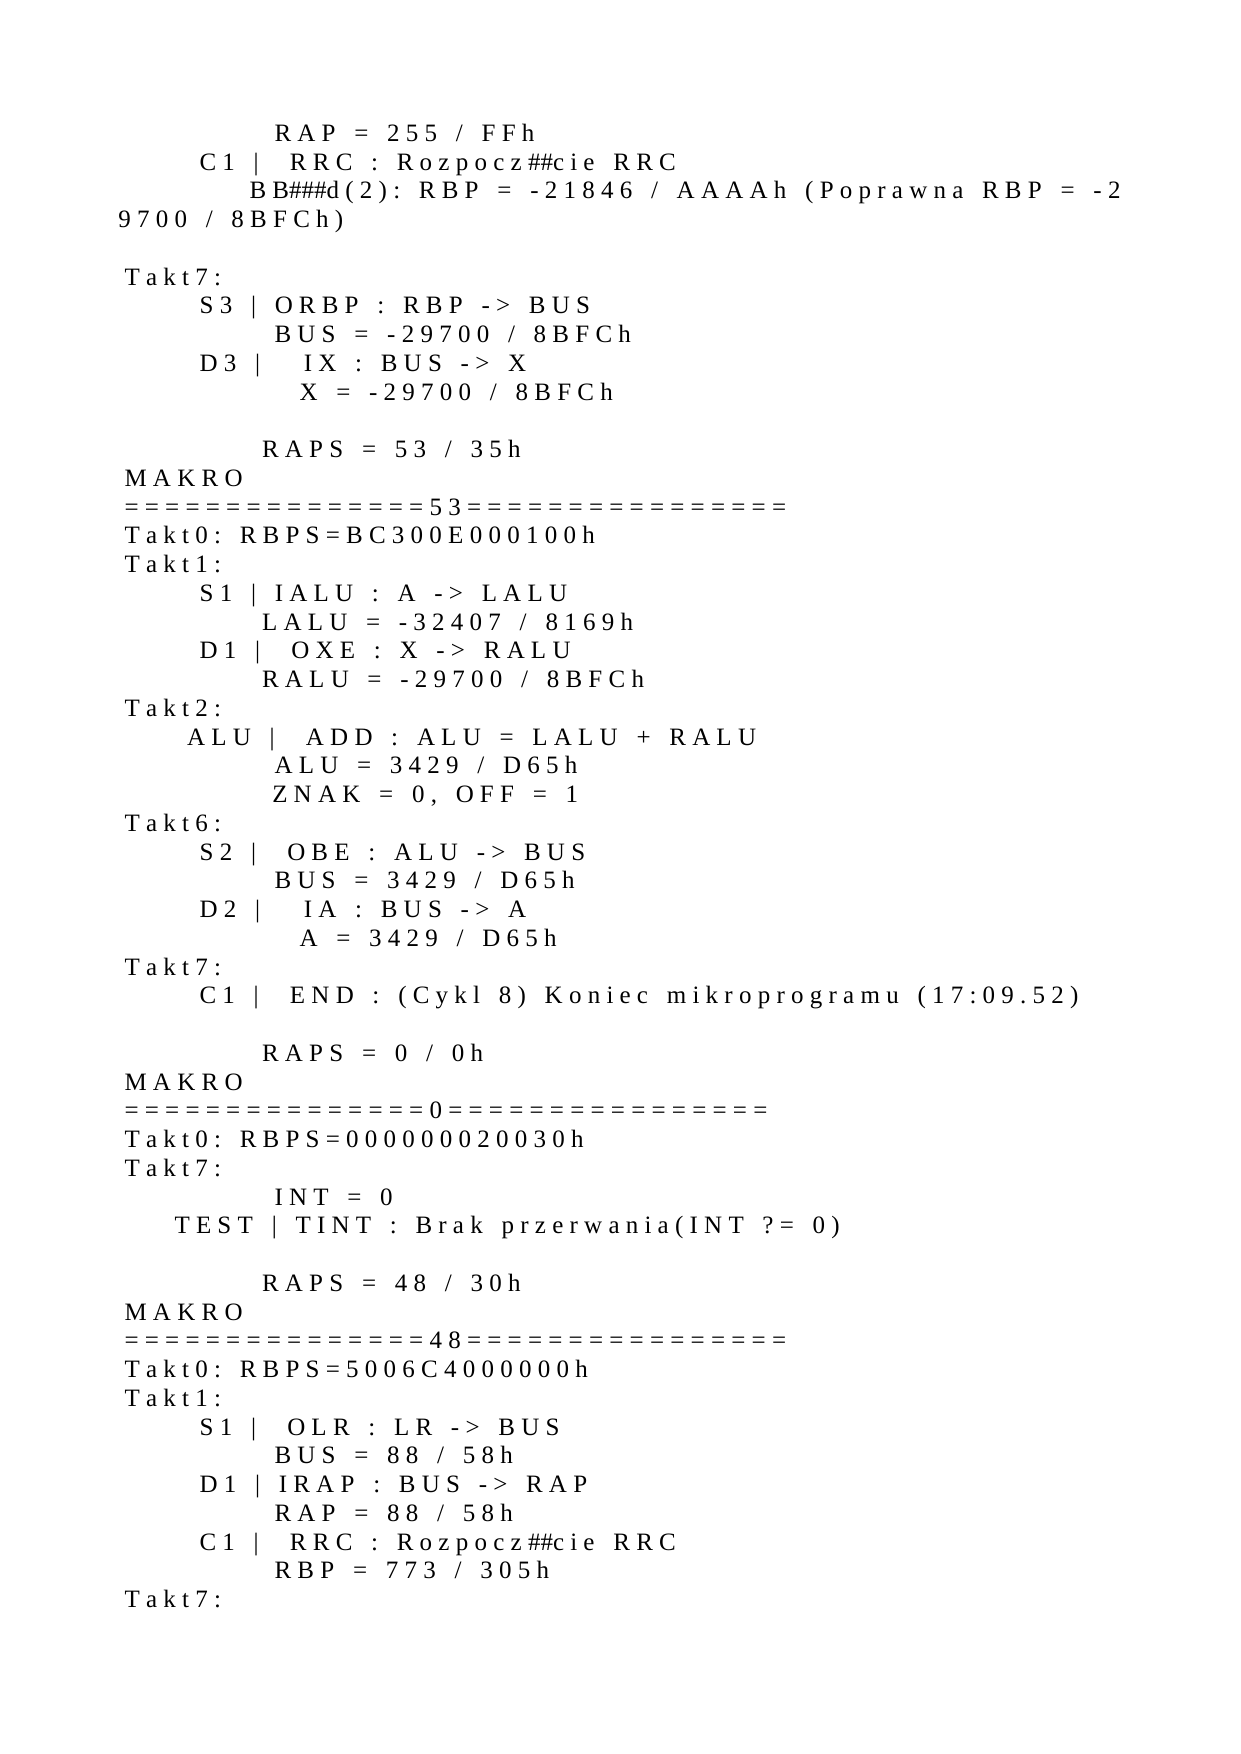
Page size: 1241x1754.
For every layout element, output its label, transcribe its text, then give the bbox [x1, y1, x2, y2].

text T a k t 0 : R B P S = 5 0 0 6 C 4 0 0 0 0 0 0 h [118, 1354, 1122, 1383]
text T a k t 6 : [118, 808, 1122, 837]
text T a k t 0 : R B P S = 0 0 0 0 0 0 0 2 0 0 3 0 h [118, 1124, 1122, 1153]
text M A K R O [118, 463, 1122, 492]
text D 1 | O X E : X - > R A L U [118, 636, 1122, 664]
text C 1 | R R C : R o z p o c z ##c i e R R C [118, 1527, 1122, 1556]
text R A P = 2 5 5 / F F h [118, 118, 1122, 147]
text T a k t 7 : [118, 262, 1122, 291]
text T a k t 7 : [118, 952, 1122, 981]
text R B P = 7 7 3 / 3 0 5 h [118, 1556, 1122, 1584]
text T E S T | T I N T : B r a k p r z e r w a n i a ( I N T ? = 0 ) [118, 1211, 1122, 1239]
text S 3 | O R B P : R B P - > B U S [118, 291, 1122, 319]
text L A L U = - 3 2 4 0 7 / 8 1 6 9 h [118, 607, 1122, 636]
text = = = = = = = = = = = = = = = 5 3 = = = = = = = = = = = = = = = = [118, 492, 1122, 521]
text X = - 2 9 7 0 0 / 8 B F C h [118, 377, 1122, 406]
text Z N A K = 0 , O F F = 1 [118, 779, 1122, 808]
text T a k t 1 : [118, 1383, 1122, 1412]
text B U S = - 2 9 7 0 0 / 8 B F C h [118, 319, 1122, 348]
text T a k t 1 : [118, 549, 1122, 578]
text A = 3 4 2 9 / D 6 5 h [118, 923, 1122, 952]
text R A P S = 0 / 0 h [118, 1038, 1122, 1067]
text D 1 | I R A P : B U S - > R A P [118, 1469, 1122, 1498]
text T a k t 7 : [118, 1584, 1122, 1613]
text R A L U = - 2 9 7 0 0 / 8 B F C h [118, 664, 1122, 693]
text C 1 | R R C : R o z p o c z ##c i e R R C [118, 147, 1122, 176]
text T a k t 7 : [118, 1153, 1122, 1182]
text B B###d ( 2 ) : R B P = - 2 1 8 4 6 / A A A A h ( P o p r a w n a R B P = - 2 9 7 0 0 / 8 B F C h ) [118, 176, 1122, 233]
text R A P S = 5 3 / 3 5 h [118, 434, 1122, 463]
text = = = = = = = = = = = = = = = 0 = = = = = = = = = = = = = = = = [118, 1096, 1122, 1124]
text R A P = 8 8 / 5 8 h [118, 1498, 1122, 1527]
text A L U | A D D : A L U = L A L U + R A L U [118, 722, 1122, 751]
text S 2 | O B E : A L U - > B U S [118, 837, 1122, 866]
text C 1 | E N D : ( C y k l 8 ) K o n i e c m i k r o p r o g r a m u ( 1 7 : 0 9 . 5 2 ) [118, 981, 1122, 1009]
text R A P S = 4 8 / 3 0 h [118, 1268, 1122, 1297]
text T a k t 2 : [118, 693, 1122, 722]
text I N T = 0 [118, 1182, 1122, 1211]
text M A K R O [118, 1067, 1122, 1096]
text A L U = 3 4 2 9 / D 6 5 h [118, 751, 1122, 779]
text T a k t 0 : R B P S = B C 3 0 0 E 0 0 0 1 0 0 h [118, 521, 1122, 549]
text D 2 | I A : B U S - > A [118, 894, 1122, 923]
text S 1 | O L R : L R - > B U S [118, 1412, 1122, 1441]
text B U S = 8 8 / 5 8 h [118, 1441, 1122, 1469]
text M A K R O [118, 1297, 1122, 1326]
text = = = = = = = = = = = = = = = 4 8 = = = = = = = = = = = = = = = = [118, 1326, 1122, 1354]
text B U S = 3 4 2 9 / D 6 5 h [118, 866, 1122, 894]
text S 1 | I A L U : A - > L A L U [118, 578, 1122, 607]
text D 3 | I X : B U S - > X [118, 348, 1122, 377]
